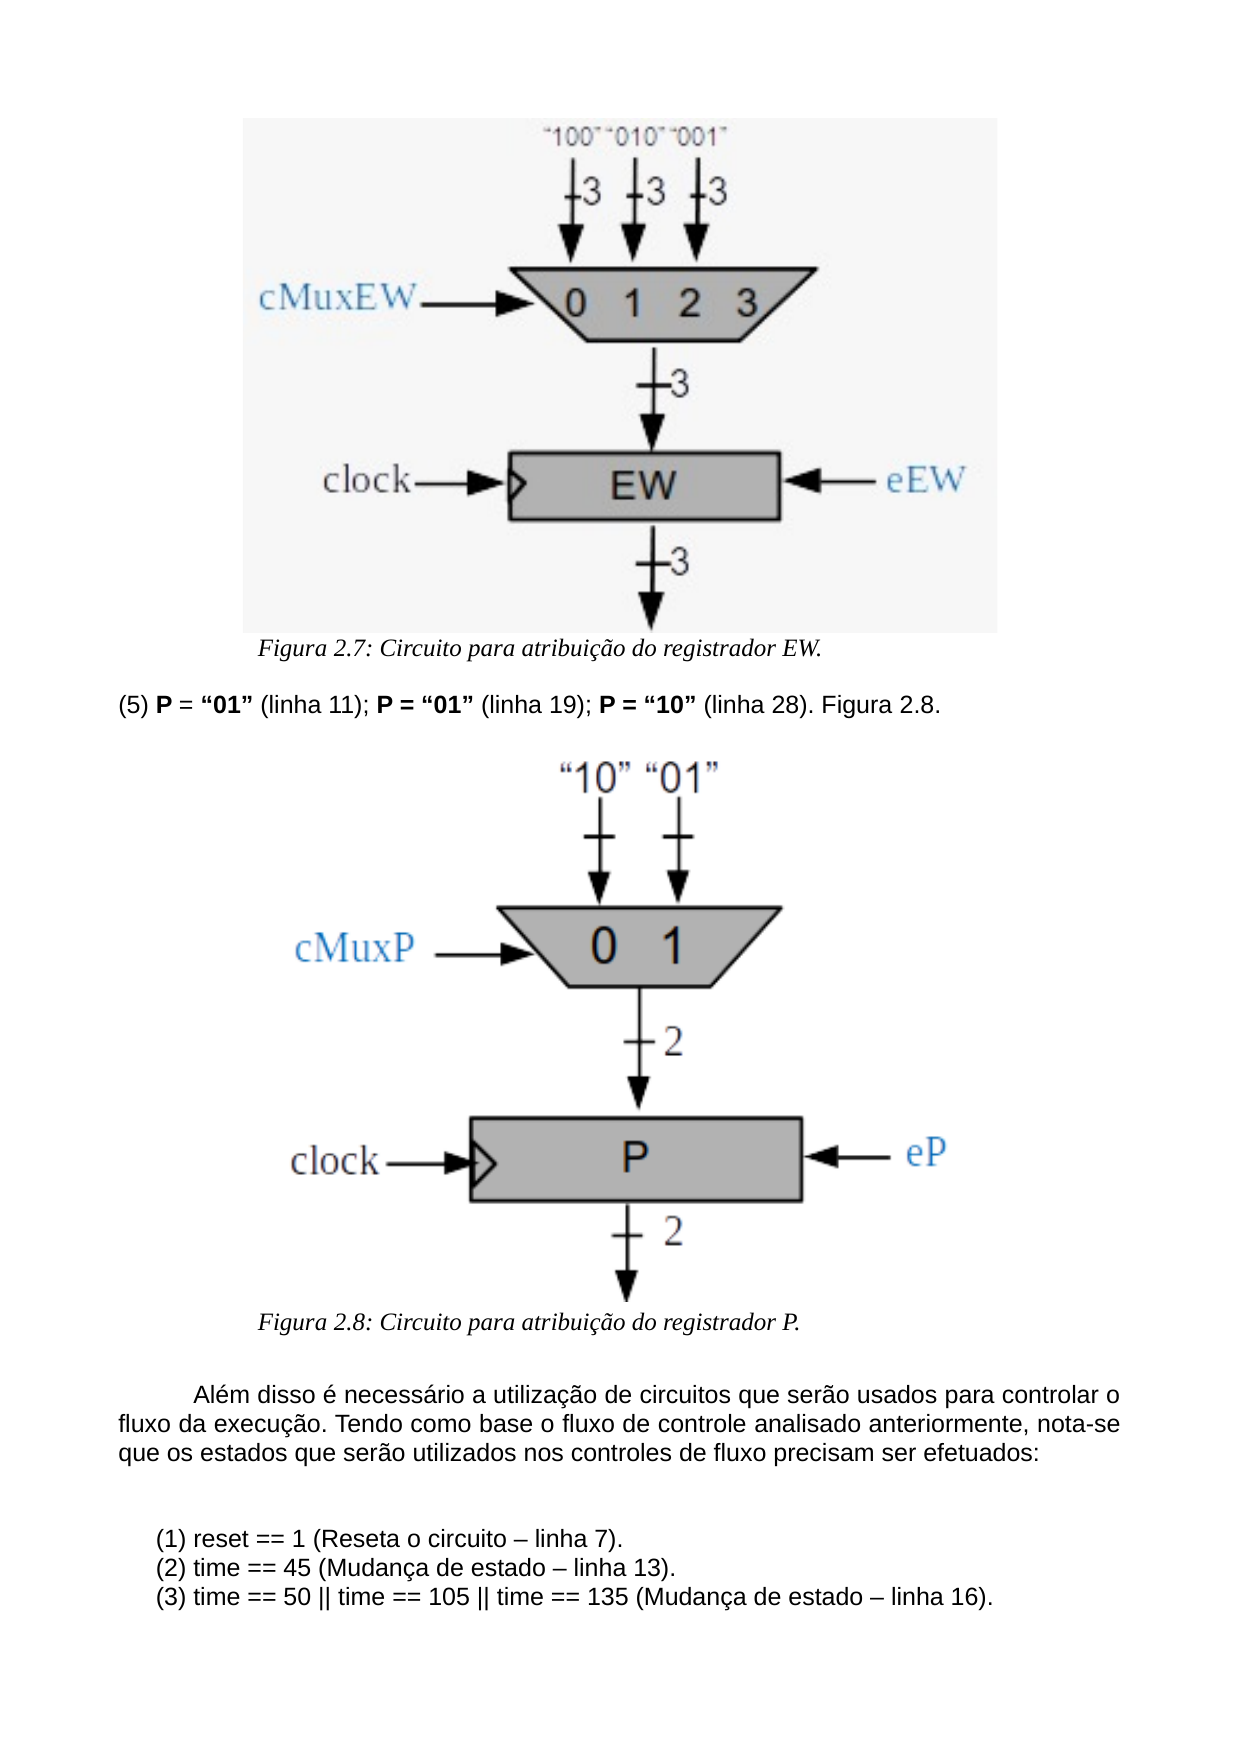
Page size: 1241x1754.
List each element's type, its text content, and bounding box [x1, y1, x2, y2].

picture [242, 118, 998, 633]
picture [257, 760, 983, 1302]
list time == 45 (Mudança de estado – linha 13). [156, 1553, 1122, 1582]
text Figura 2.8: Circuito para atribuição do registrador P. [258, 1302, 983, 1336]
text Além disso é necessário a utilização de circuitos que serão usados para controlar o fluxo da execução. Tendo como base o fluxo de controle analisado anteriormente, nota-se que os estados que serão utilizados nos controles de fluxo precisam ser efetuados: [118, 1380, 1122, 1467]
list P = “01” (linha 11); P = “01” (linha 19); P = “10” (linha 28). Figura 2.8. [118, 690, 1122, 719]
list reset == 1 (Reseta o circuito – linha 7). [156, 1524, 1122, 1553]
list Figura 2.7: Circuito para atribuição do registrador EW. [258, 633, 983, 662]
list time == 50 || time == 105 || time == 135 (Mudança de estado – linha 16). [156, 1582, 1122, 1610]
